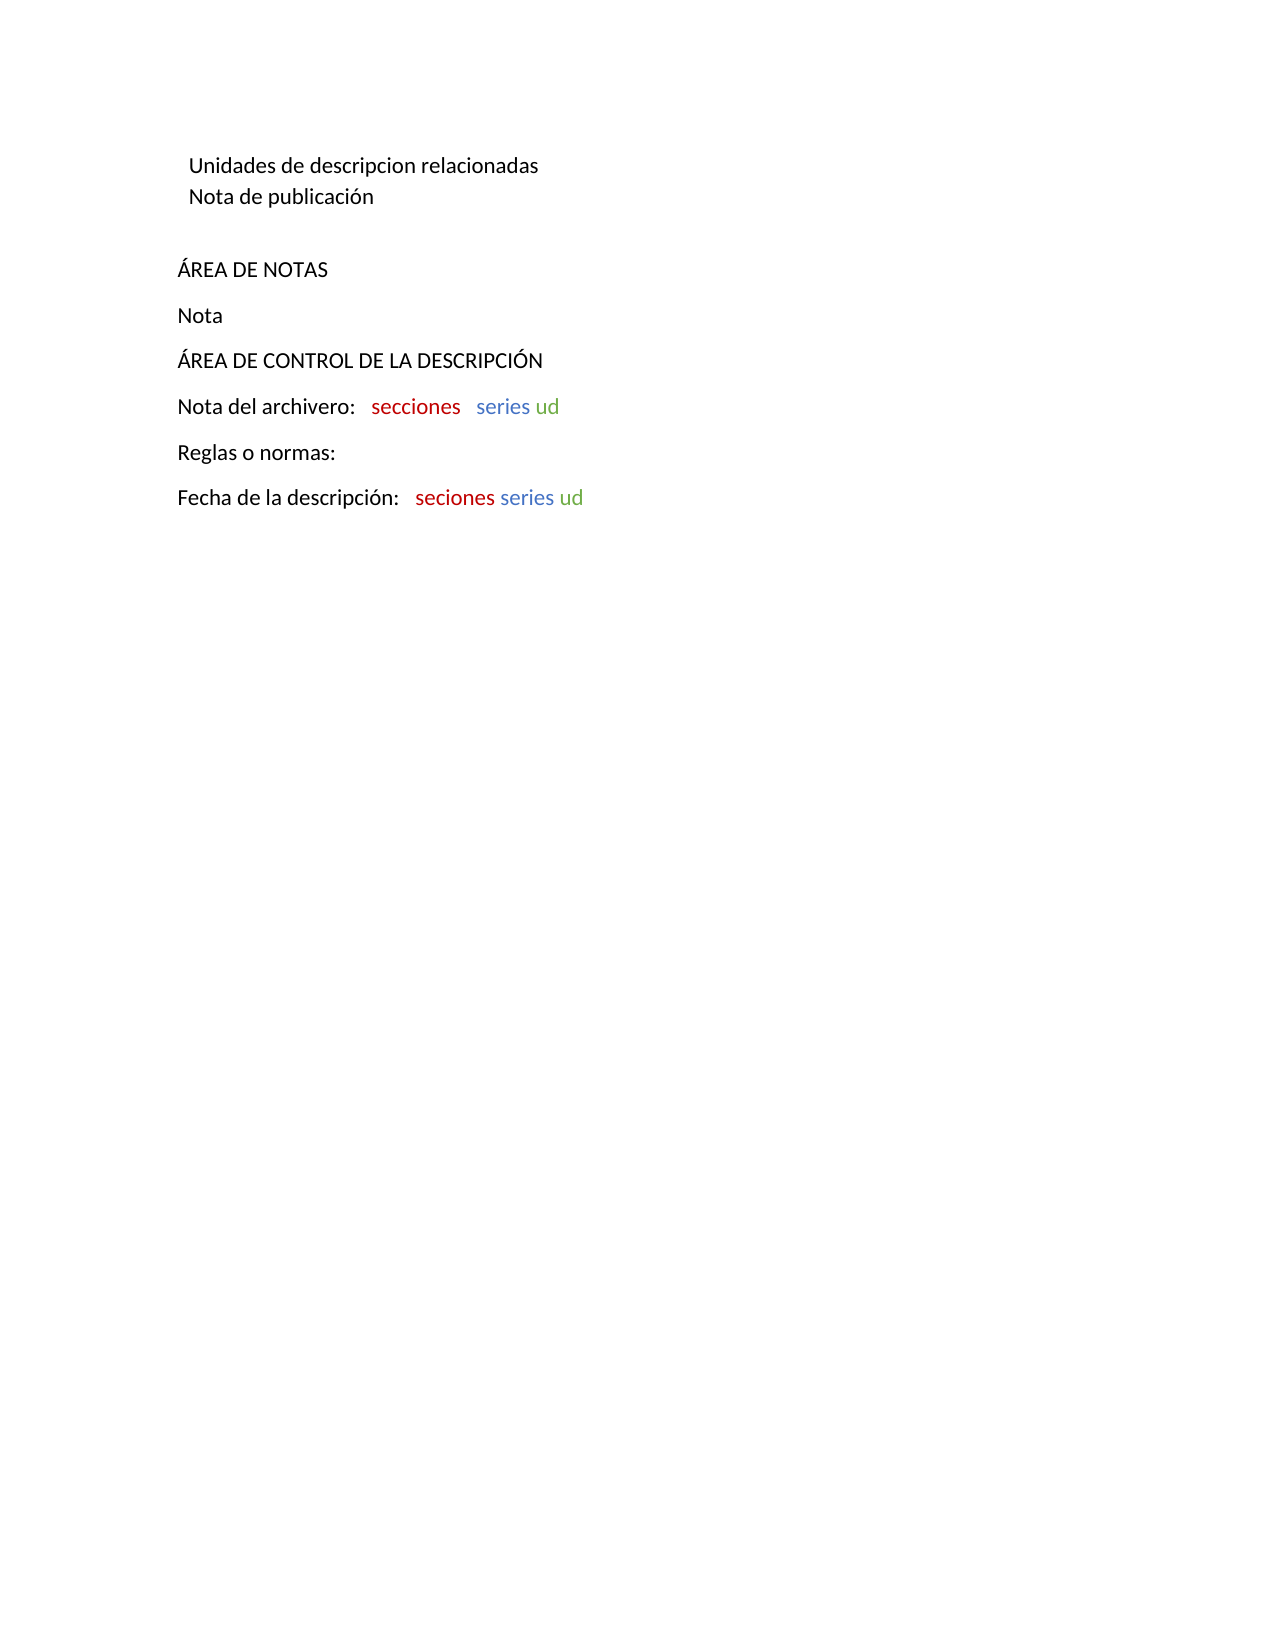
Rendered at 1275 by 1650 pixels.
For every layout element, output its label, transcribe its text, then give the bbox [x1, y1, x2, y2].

table_cell Unidades de descripcion relacionadas [177, 148, 671, 179]
text ÁREA DE NOTAS [177, 256, 1098, 284]
text Reglas o normas: [177, 438, 1098, 466]
text Nota del archivero: secciones series ud [177, 392, 1098, 420]
table_cell Nota de publicación [177, 179, 671, 210]
text Fecha de la descripción: seciones series ud [177, 483, 1098, 511]
text ÁREA DE CONTROL DE LA DESCRIPCIÓN [177, 347, 1098, 375]
text Nota [177, 301, 1098, 329]
